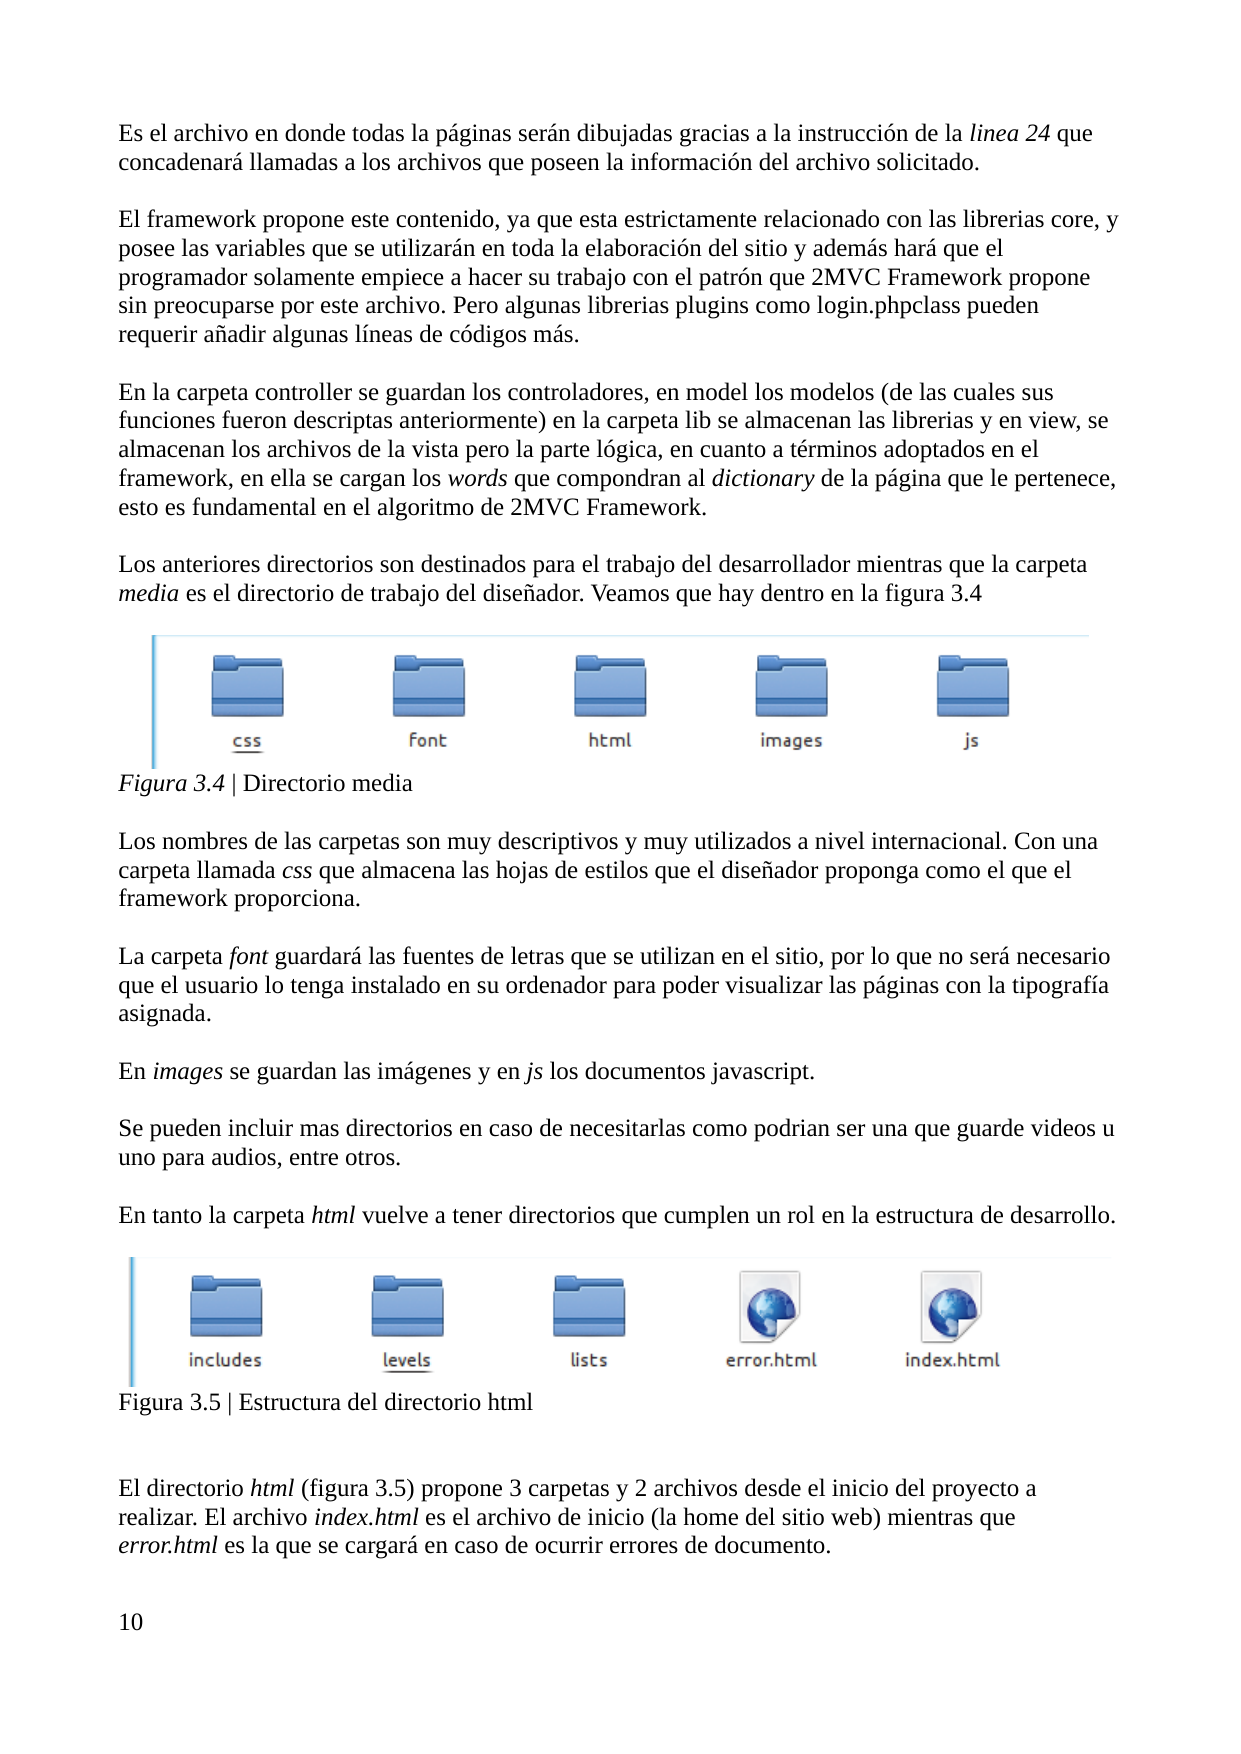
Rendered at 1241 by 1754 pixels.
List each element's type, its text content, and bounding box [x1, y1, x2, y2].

text Figura 3.4 | Directorio media [118, 636, 1122, 797]
text En la carpeta controller se guardan los controladores, en model los modelos (de las cuales sus funciones fueron descriptas anteriormente) en la carpeta lib se almacenan las librerias y en view, se almacenan los archivos de la vista pero la parte lógica, en cuanto a términos adoptados en el framework, en ella se cargan los words que compondran al dictionary de la página que le pertenece, esto es fundamental en el algoritmo de 2MVC Framework. [118, 377, 1122, 521]
text Es el archivo en donde todas la páginas serán dibujadas gracias a la instrucción de la linea 24 que concadenará llamadas a los archivos que poseen la información del archivo solicitado. [118, 118, 1122, 176]
picture [151, 635, 1089, 769]
text El framework propone este contenido, ya que esta estrictamente relacionado con las librerias core, y posee las variables que se utilizarán en toda la elaboración del sitio y además hará que el programador solamente empiece a hacer su trabajo con el patrón que 2MVC Framework propone sin preocuparse por este archivo. Pero algunas librerias plugins como login.phpclass pueden requerir añadir algunas líneas de códigos más. [118, 204, 1122, 348]
text En tanto la carpeta html vuelve a tener directorios que cumplen un rol en la estructura de desarrollo. [118, 1200, 1122, 1228]
text Los anteriores directorios son destinados para el trabajo del desarrollador mientras que la carpeta media es el directorio de trabajo del diseñador. Veamos que hay dentro en la figura 3.4 [118, 549, 1122, 607]
text Figura 3.5 | Estructura del directorio html [118, 1257, 1122, 1416]
text Se pueden incluir mas directorios en caso de necesitarlas como podrian ser una que guarde videos u uno para audios, entre otros. [118, 1113, 1122, 1171]
picture [128, 1257, 1112, 1387]
text Los nombres de las carpetas son muy descriptivos y muy utilizados a nivel internacional. Con una carpeta llamada css que almacena las hojas de estilos que el diseñador proponga como el que el framework proporciona. La carpeta font guardará las fuentes de letras que se utilizan en el sitio, por lo que no será necesario que el usuario lo tenga instalado en su ordenador para poder visualizar las páginas con la tipografía asignada. [118, 826, 1122, 1027]
text En images se guardan las imágenes y en js los documentos javascript. [118, 1056, 1122, 1085]
text El directorio html (figura 3.5) propone 3 carpetas y 2 archivos desde el inicio del proyecto a realizar. El archivo index.html es el archivo de inicio (la home del sitio web) mientras que error.html es la que se cargará en caso de ocurrir errores de documento. [118, 1473, 1122, 1559]
